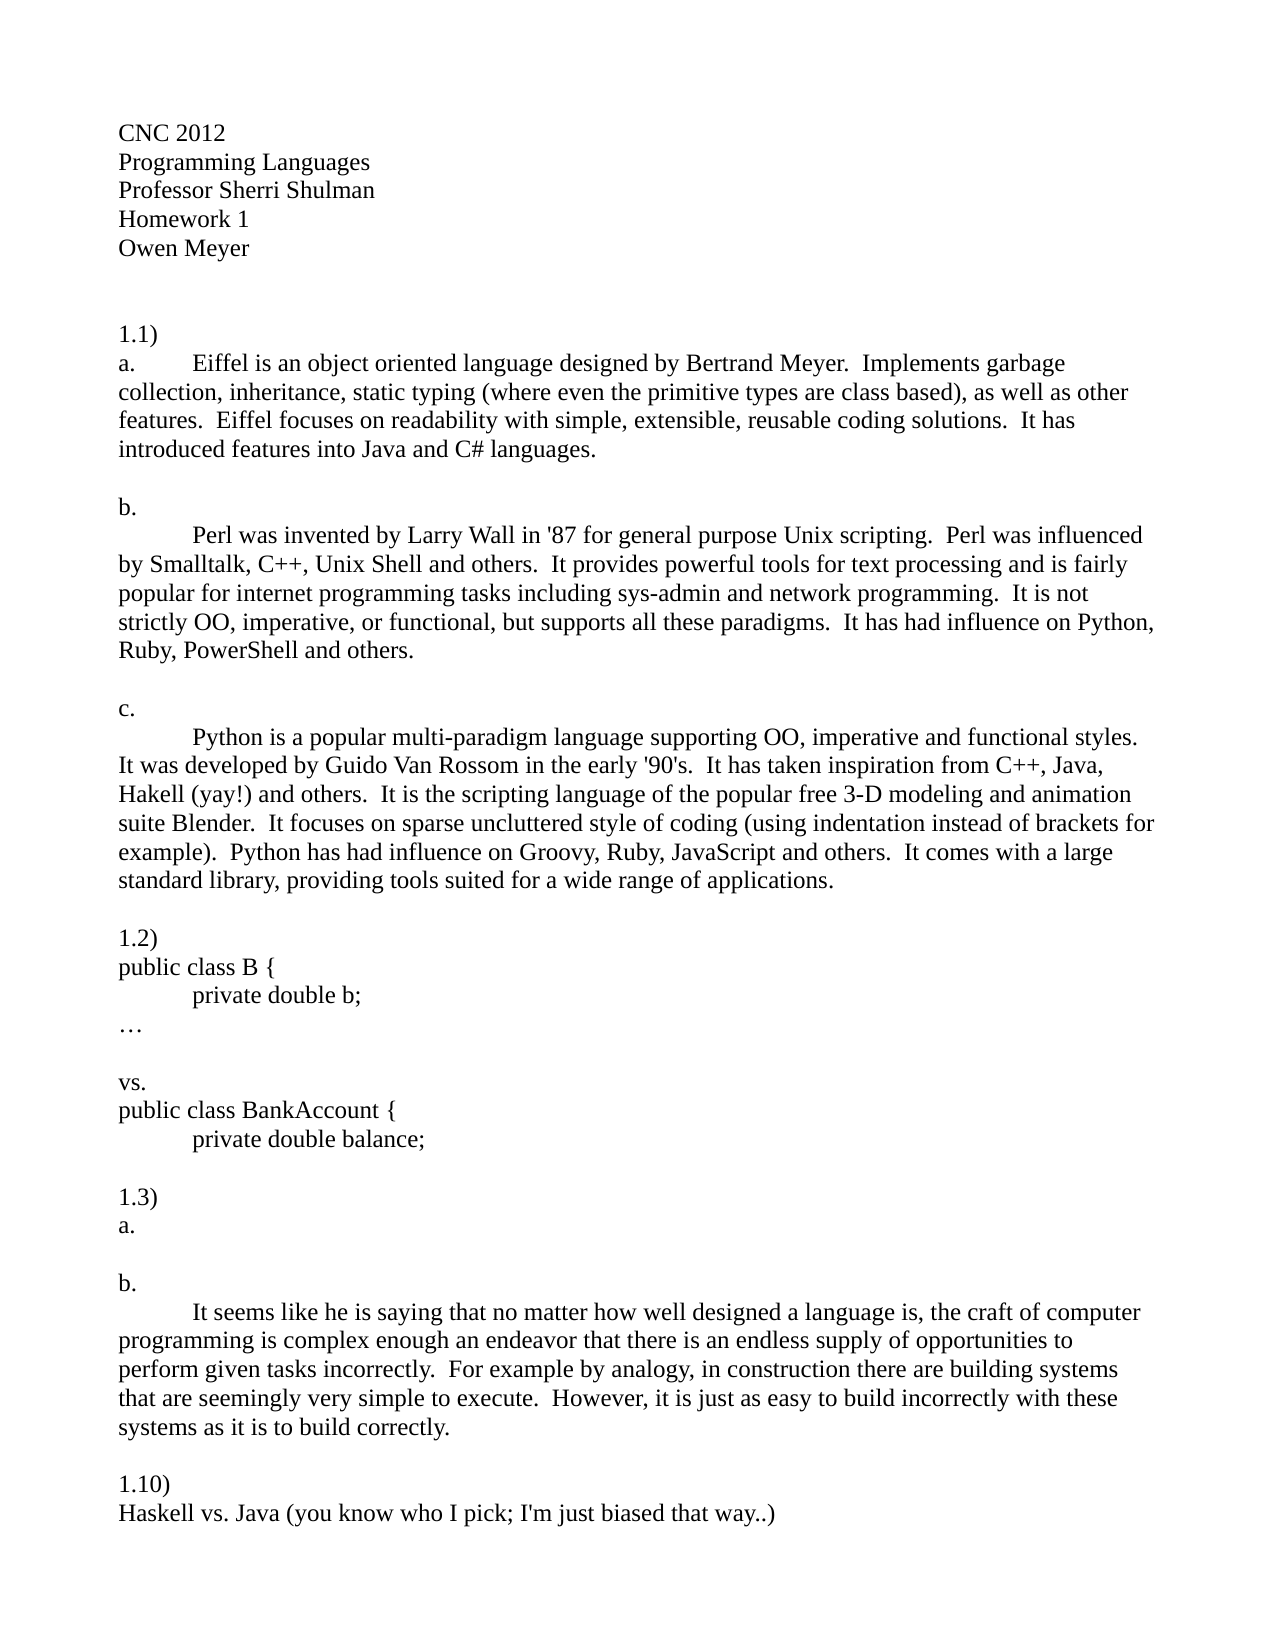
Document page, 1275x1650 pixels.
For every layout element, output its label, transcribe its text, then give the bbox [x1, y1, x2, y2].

text private double b; [118, 981, 1157, 1009]
text Owen Meyer [118, 233, 1157, 262]
text 1.2) [118, 923, 1157, 952]
text Python is a popular multi-paradigm language supporting OO, imperative and functional styles. It was developed by Guido Van Rossom in the early '90's. It has taken inspiration from C++, Java, Hakell (yay!) and others. It is the scripting language of the popular free 3-D modeling and animation suite Blender. It focuses on sparse uncluttered style of coding (using indentation instead of brackets for example). Python has had influence on Groovy, Ruby, JavaScript and others. It comes with a large standard library, providing tools suited for a wide range of applications. [118, 722, 1157, 894]
text c. [118, 693, 1157, 722]
text Programming Languages [118, 147, 1157, 176]
text CNC 2012 [118, 118, 1157, 147]
text It seems like he is saying that no matter how well designed a language is, the craft of computer programming is complex enough an endeavor that there is an endless supply of opportunities to perform given tasks incorrectly. For example by analogy, in construction there are building systems that are seemingly very simple to execute. However, it is just as easy to build incorrectly with these systems as it is to build correctly. [118, 1297, 1157, 1441]
text vs. [118, 1067, 1157, 1096]
text public class BankAccount { [118, 1096, 1157, 1124]
text a. Eiffel is an object oriented language designed by Bertrand Meyer. Implements garbage collection, inheritance, static typing (where even the primitive types are class based), as well as other features. Eiffel focuses on readability with simple, extensible, reusable coding solutions. It has introduced features into Java and C# languages. [118, 348, 1157, 463]
text b. [118, 492, 1157, 521]
text Homework 1 [118, 204, 1157, 233]
text Perl was invented by Larry Wall in '87 for general purpose Unix scripting. Perl was influenced by Smalltalk, C++, Unix Shell and others. It provides powerful tools for text processing and is fairly popular for internet programming tasks including sys-admin and network programming. It is not strictly OO, imperative, or functional, but supports all these paradigms. It has had influence on Python, Ruby, PowerShell and others. [118, 521, 1157, 664]
text b. [118, 1268, 1157, 1297]
text 1.3) [118, 1182, 1157, 1211]
text … [118, 1009, 1157, 1038]
text 1.1) [118, 319, 1157, 348]
text a. [118, 1211, 1157, 1239]
text public class B { [118, 952, 1157, 981]
text Haskell vs. Java (you know who I pick; I'm just biased that way..) [118, 1498, 1157, 1527]
text Professor Sherri Shulman [118, 176, 1157, 204]
text 1.10) [118, 1469, 1157, 1498]
text private double balance; [118, 1124, 1157, 1153]
